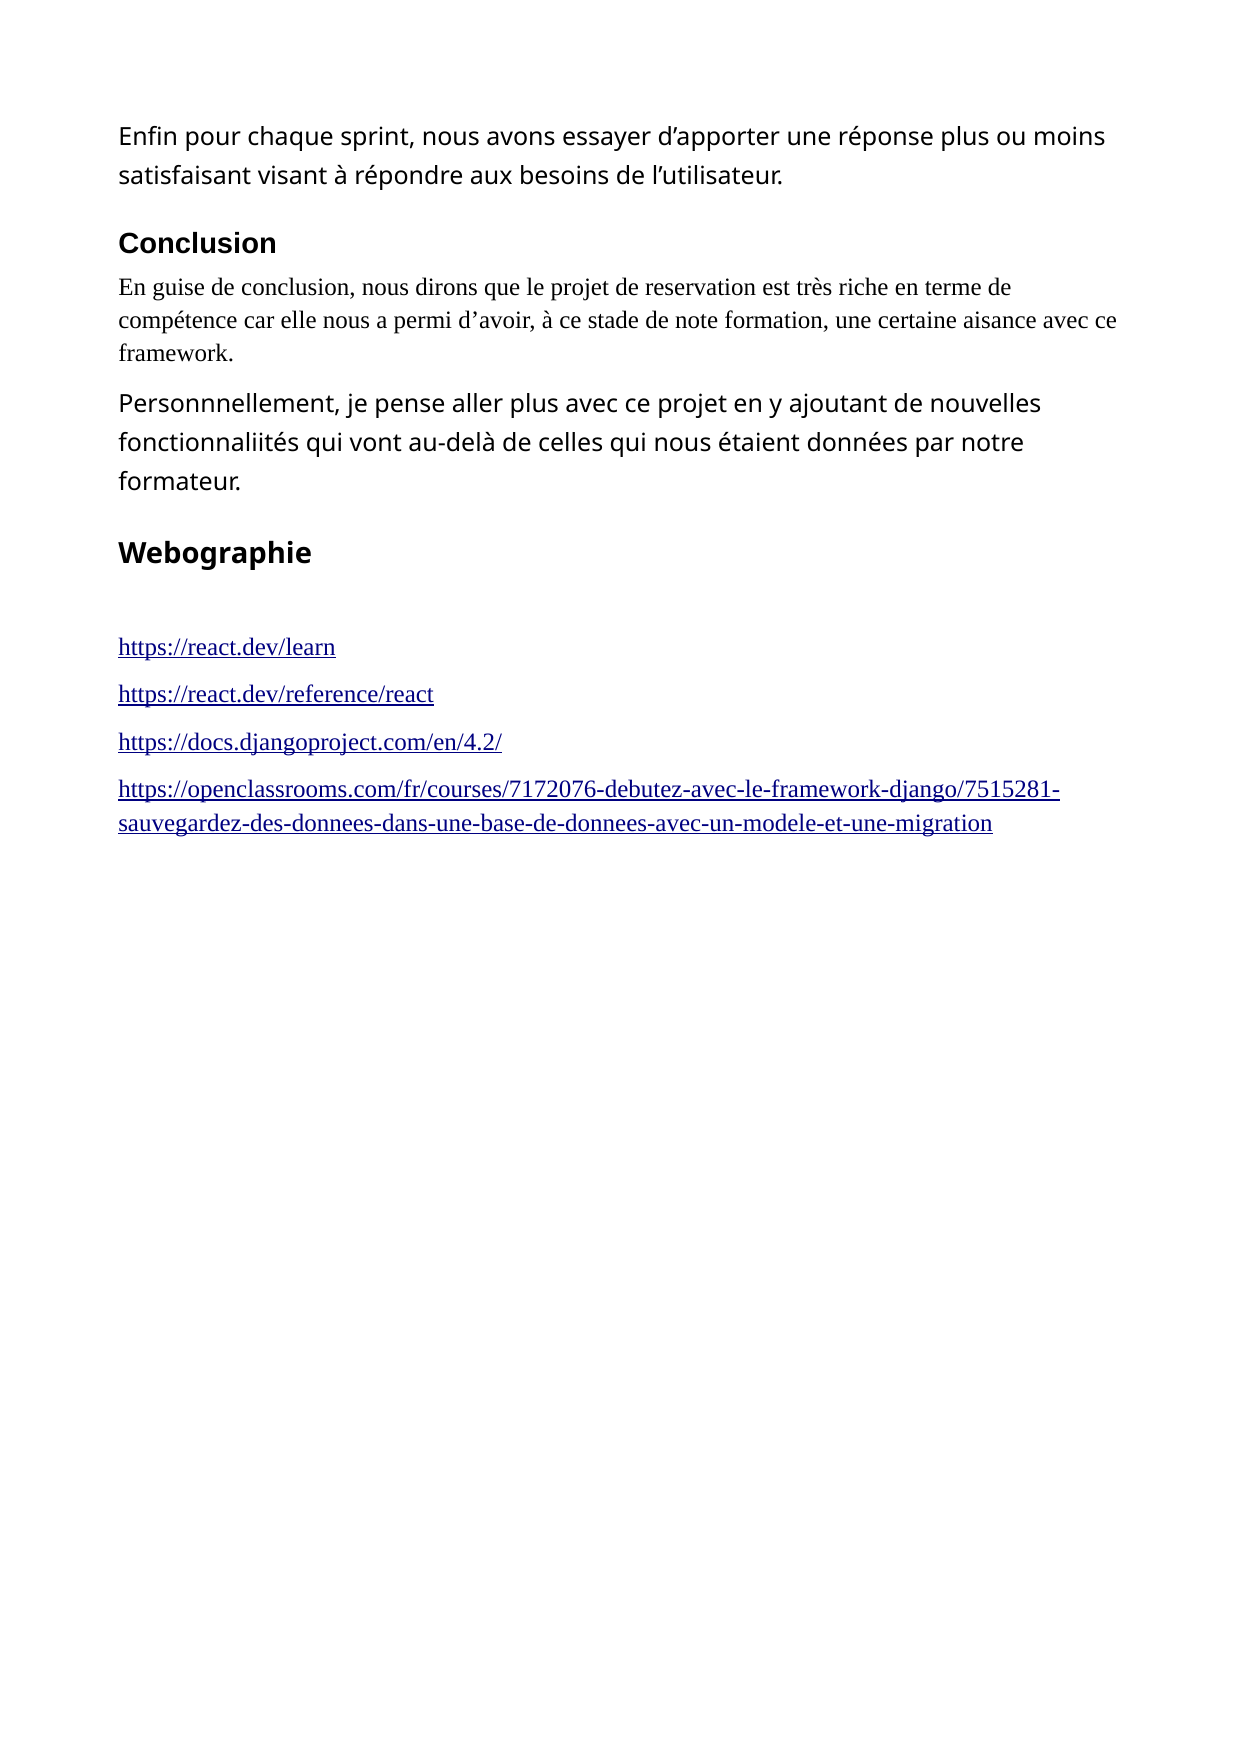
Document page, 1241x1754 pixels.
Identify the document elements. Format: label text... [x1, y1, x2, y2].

text https://docs.djangoproject.com/en/4.2/ [118, 727, 1122, 756]
text Personnnellement, je pense aller plus avec ce projet en y ajoutant de nouvelles fonctionnaliités qui vont au-delà de celles qui nous étaient données par notre formateur. [118, 385, 1122, 498]
text En guise de conclusion, nous dirons que le projet de reservation est très riche en terme de compétence car elle nous a permi d’avoir, à ce stade de note formation, une certaine aisance avec ce framework. [118, 272, 1122, 366]
subtitle Webographie [118, 532, 1122, 572]
text https://openclassrooms.com/fr/courses/7172076-debutez-avec-le-framework-django/7515281-sauvegardez-des-donnees-dans-une-base-de-donnees-avec-un-modele-et-une-migration [118, 774, 1122, 836]
text https://react.dev/reference/react [118, 679, 1122, 708]
text https://react.dev/learn [118, 632, 1122, 661]
subtitle Conclusion [118, 226, 1122, 259]
text Enfin pour chaque sprint, nous avons essayer d’apporter une réponse plus ou moins satisfaisant visant à répondre aux besoins de l’utilisateur. [118, 118, 1122, 191]
